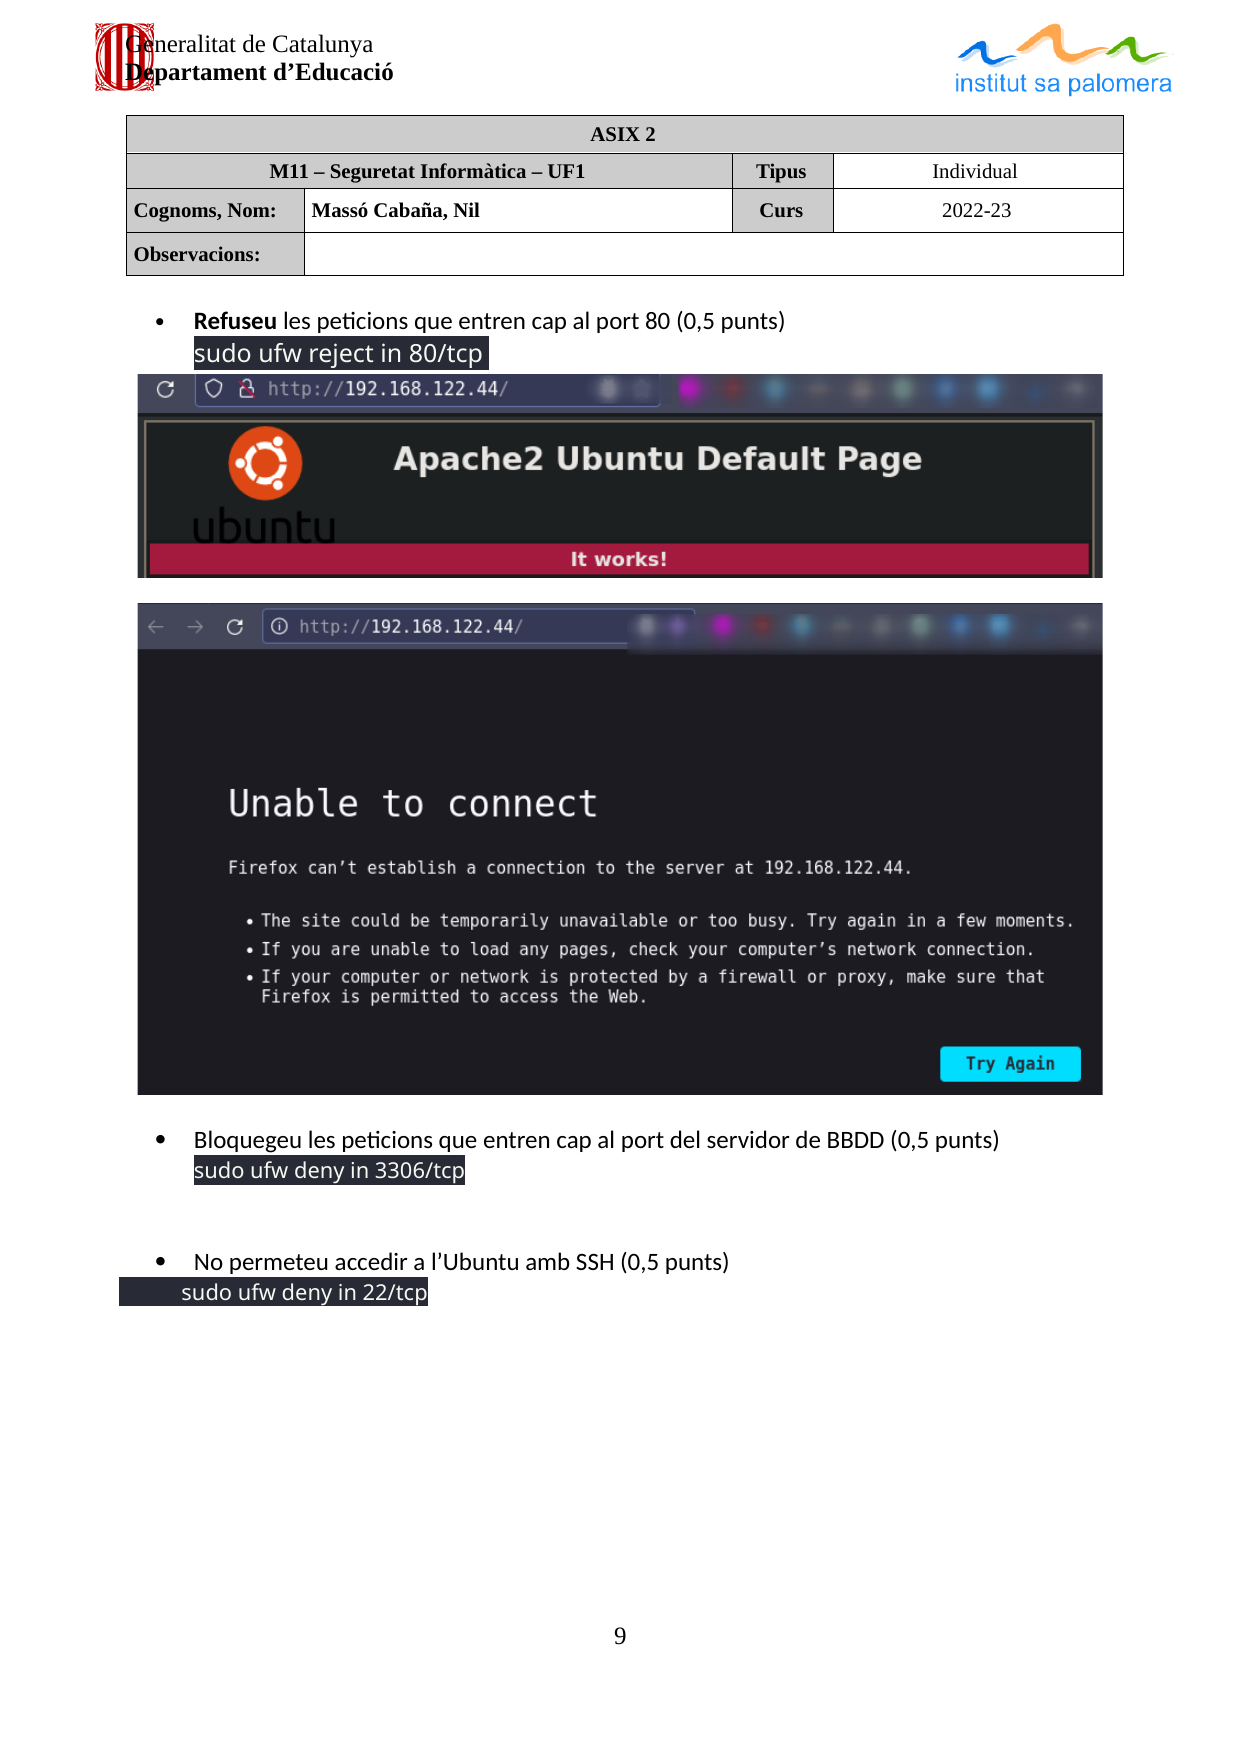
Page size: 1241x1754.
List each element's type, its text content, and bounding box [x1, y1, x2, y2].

picture [948, 21, 1177, 100]
list sudo ufw deny in 3306/tcp [156, 1155, 1121, 1185]
text sudo ufw deny in 22/tcp [119, 1277, 1121, 1306]
picture [93, 21, 155, 93]
list No permeteu accedir a l’Ubuntu amb SSH (0,5 punts) [156, 1246, 1121, 1277]
picture [137, 374, 1103, 578]
list Refuseu les peticions que entren cap al port 80 (0,5 punts) [156, 305, 1121, 336]
picture [137, 603, 1103, 1095]
list Bloquegeu les peticions que entren cap al port del servidor de BBDD (0,5 punts) [156, 1125, 1121, 1155]
list sudo ufw reject in 80/tcp [156, 336, 1121, 370]
